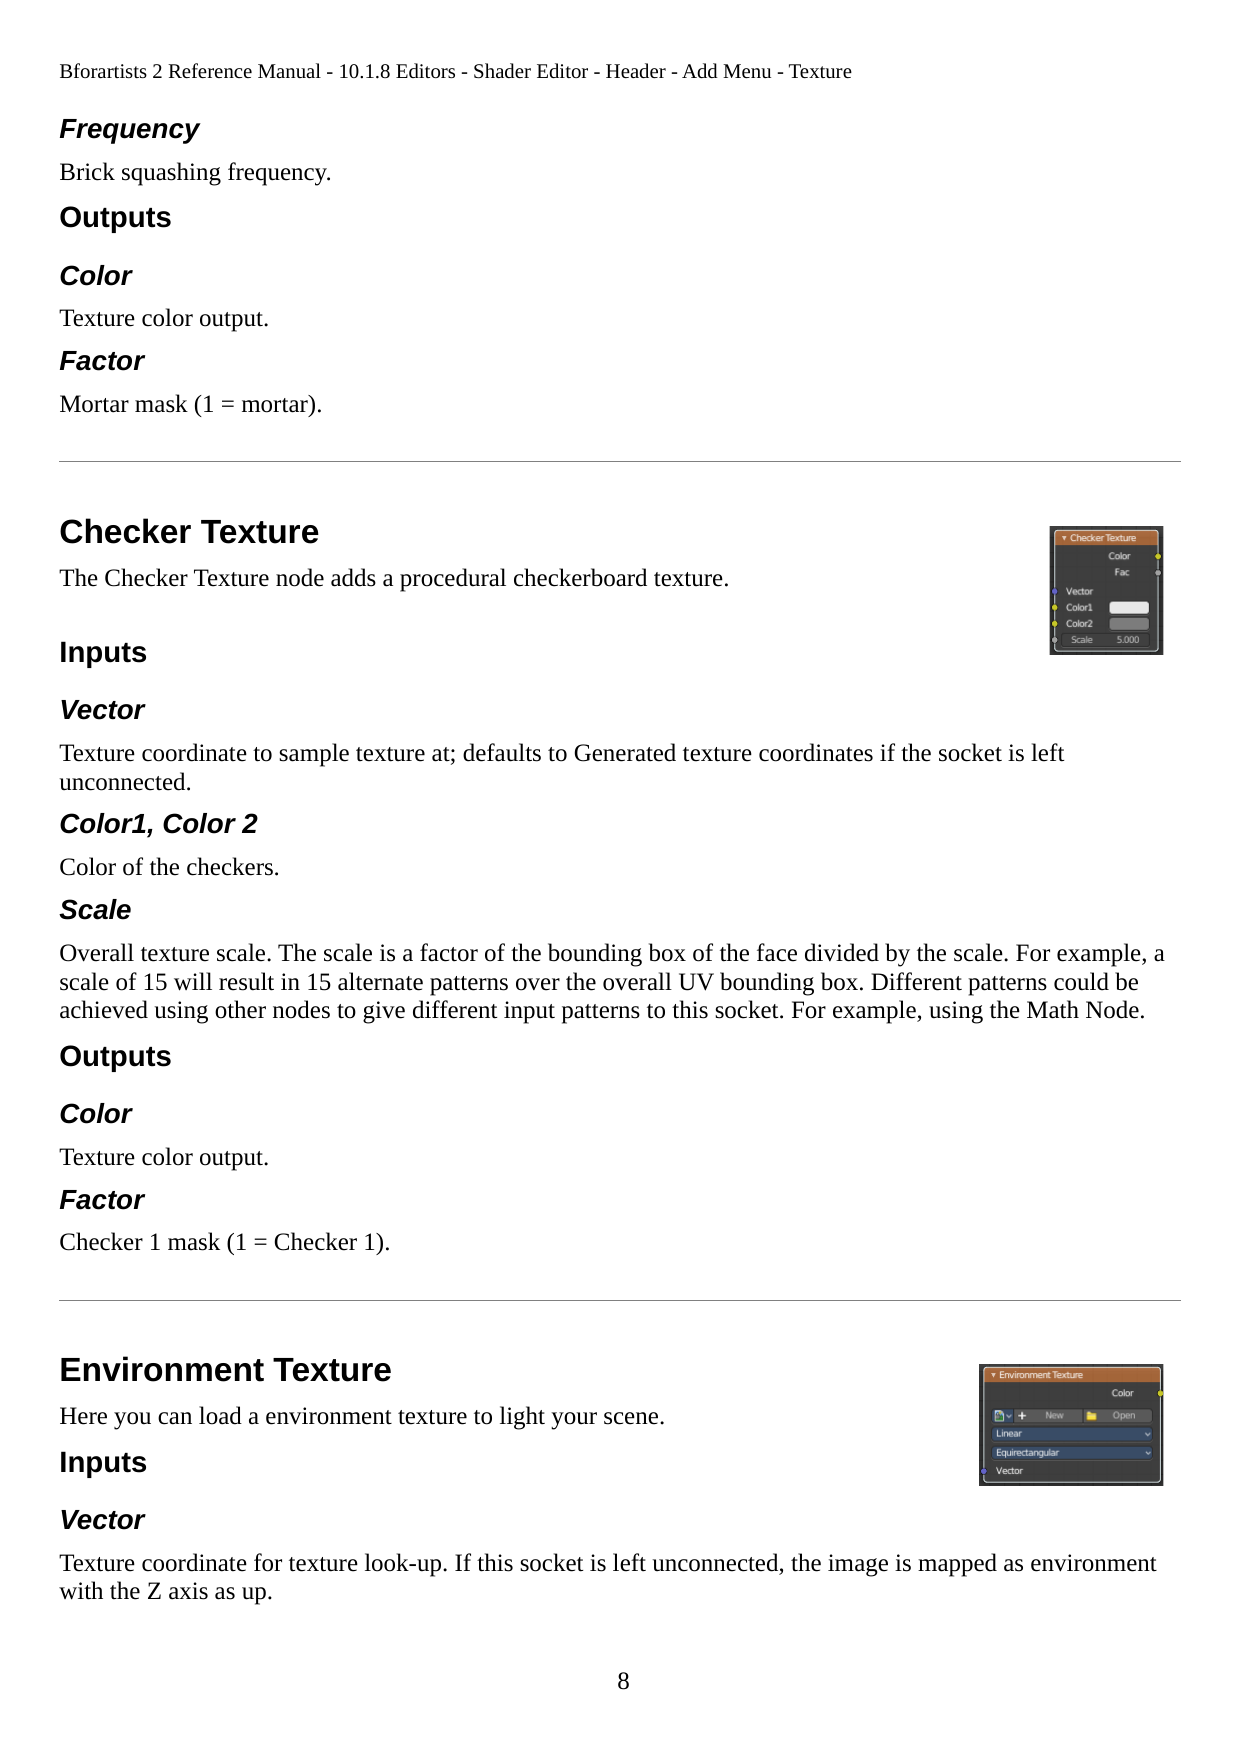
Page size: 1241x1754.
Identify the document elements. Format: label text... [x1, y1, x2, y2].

picture [1049, 526, 1164, 655]
subtitle Outputs [59, 1039, 1181, 1072]
subtitle Color [59, 1097, 1181, 1129]
subtitle Frequency [59, 113, 1181, 144]
subtitle Vector [59, 693, 1181, 725]
text Here you can load a environment texture to light your scene. [59, 1401, 979, 1430]
subtitle Factor [59, 345, 1181, 377]
subtitle Color [59, 259, 1181, 291]
text Texture color output. [59, 303, 1181, 332]
text Mortar mask (1 = mortar). [59, 389, 1181, 418]
subtitle Outputs [59, 200, 1181, 234]
subtitle Inputs [59, 635, 1181, 668]
text Checker 1 mask (1 = Checker 1). [59, 1227, 1181, 1256]
text Overall texture scale. The scale is a factor of the bounding box of the face divided by the scale. For example, a scale of 15 will result in 15 alternate patterns over the overall UV bounding box. Different patterns could be achieved using other nodes to give different input patterns to this socket. For example, using the Math Node. [59, 938, 1181, 1024]
subtitle Environment Texture [59, 1350, 1181, 1389]
text The Checker Texture node adds a procedural checkerboard texture. [59, 563, 1049, 591]
text Brick squashing frequency. [59, 157, 1181, 186]
subtitle Scale [59, 893, 1181, 925]
subtitle [1164, 1444, 1181, 1478]
text Texture coordinate to sample texture at; defaults to Generated texture coordinates if the socket is left unconnected. [59, 738, 1181, 795]
subtitle Checker Texture [59, 512, 1181, 550]
subtitle Vector [59, 1503, 1181, 1535]
text Color of the checkers. [59, 852, 1181, 881]
text Texture color output. [59, 1142, 1181, 1171]
picture [979, 1364, 1164, 1486]
subtitle Color1, Color 2 [59, 808, 1181, 840]
text Texture coordinate for texture look-up. If this socket is left unconnected, the image is mapped as environment with the Z axis as up. [59, 1548, 1181, 1605]
subtitle Inputs [59, 1444, 979, 1478]
subtitle Factor [59, 1183, 1181, 1215]
